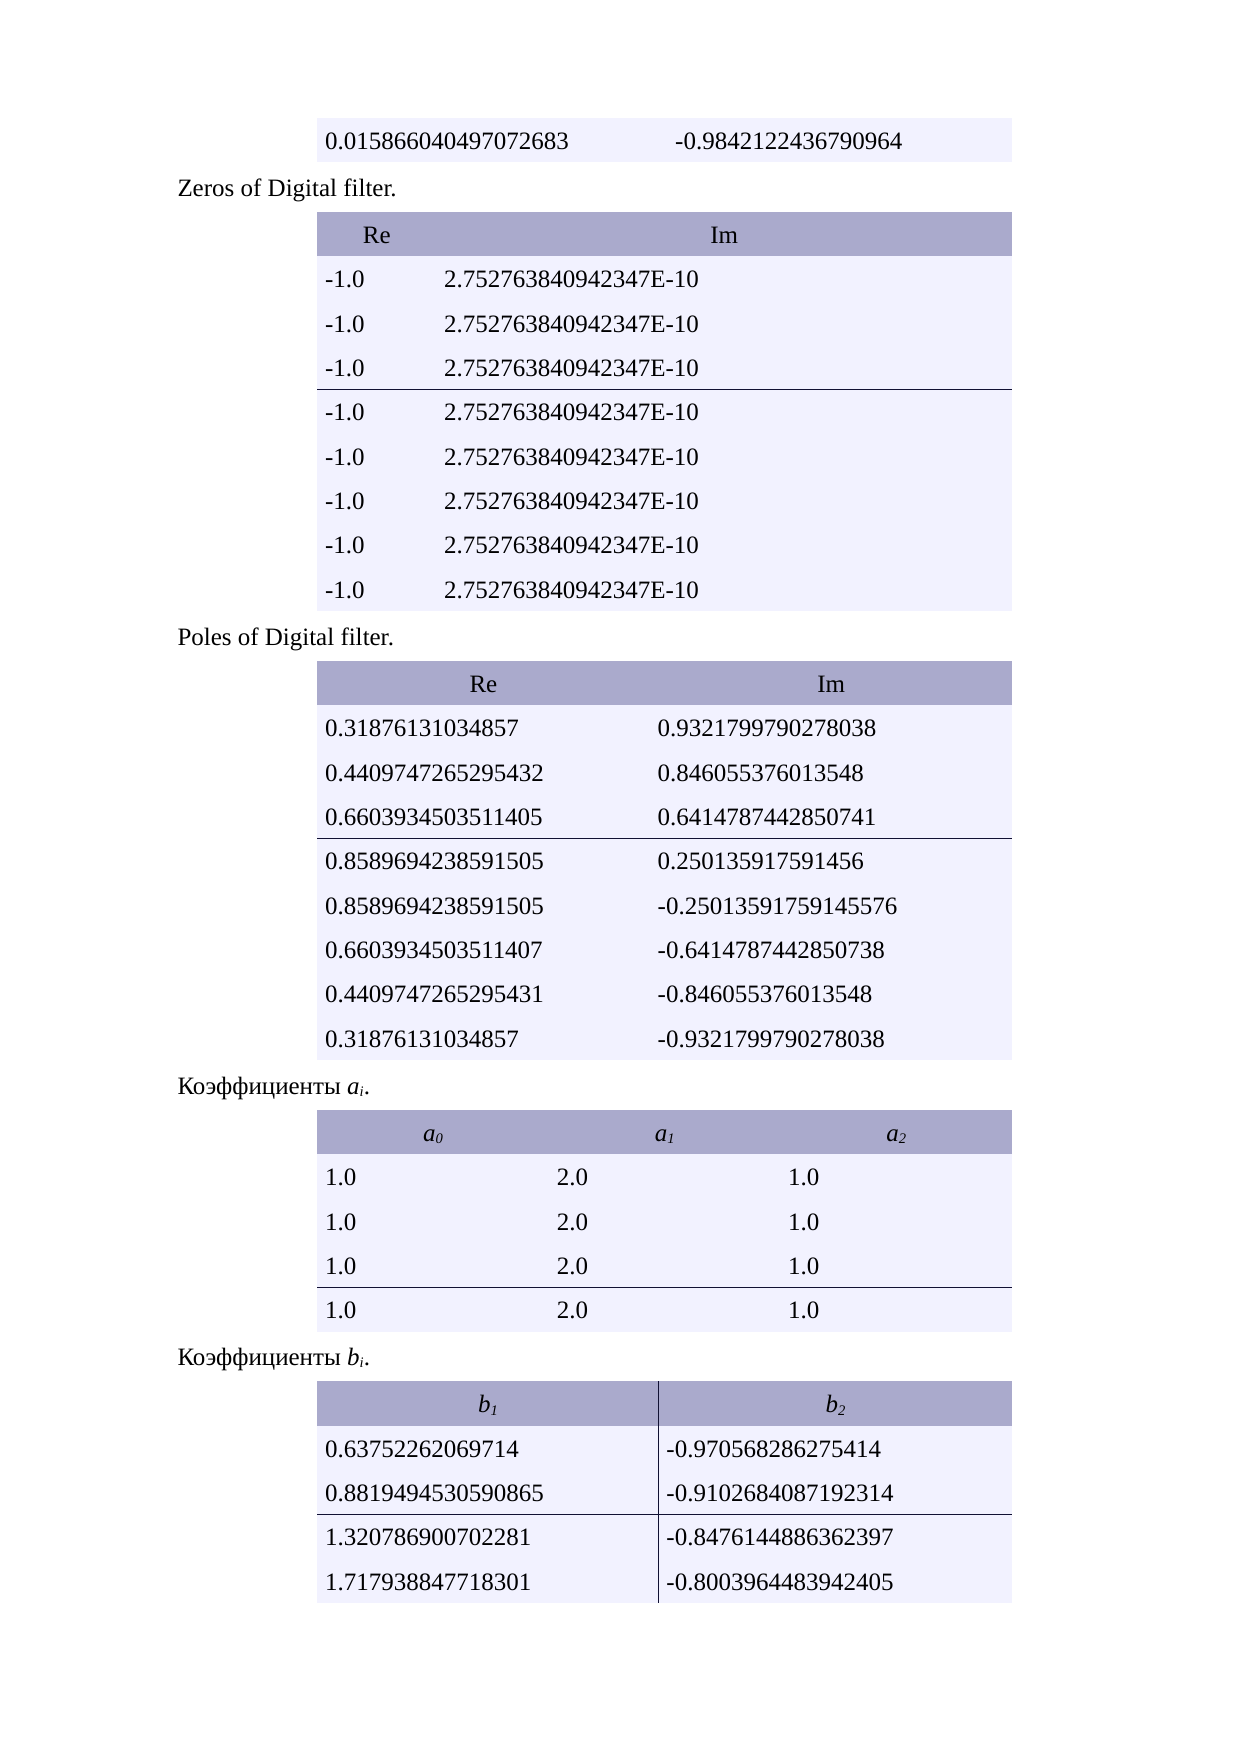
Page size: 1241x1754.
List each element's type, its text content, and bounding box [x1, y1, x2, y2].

table_cell 0.6603934503511405 [317, 794, 650, 838]
text Zeros of Digital filter. [177, 173, 1152, 202]
table_cell 2.752763840942347E-10 [436, 301, 1012, 345]
table_cell 0.8819494530590865 [317, 1470, 658, 1514]
table_cell 2.752763840942347E-10 [436, 478, 1012, 523]
text Коэффициенты bi. [177, 1342, 1152, 1371]
table_header Im [650, 661, 1012, 705]
table_cell 1.0 [317, 1243, 549, 1287]
table_header a2 [780, 1110, 1012, 1154]
table_cell -1.0 [317, 301, 436, 345]
text Poles of Digital filter. [177, 622, 1152, 651]
table_cell 0.015866040497072683 [317, 118, 667, 162]
table_cell 2.752763840942347E-10 [436, 390, 1012, 434]
table_cell 1.0 [780, 1288, 1012, 1332]
table_cell 1.717938847718301 [317, 1559, 658, 1603]
table_cell -0.8003964483942405 [659, 1559, 1012, 1603]
table_cell -1.0 [317, 523, 436, 567]
table_cell 2.0 [549, 1154, 780, 1199]
table_cell 0.4409747265295432 [317, 750, 650, 794]
table_header Im [436, 212, 1012, 256]
table_cell 1.0 [780, 1243, 1012, 1287]
table_cell -0.25013591759145576 [650, 883, 1012, 927]
table_cell 0.31876131034857 [317, 1016, 650, 1060]
table_cell 2.752763840942347E-10 [436, 256, 1012, 301]
table_header Re [317, 661, 650, 705]
table_cell 2.752763840942347E-10 [436, 345, 1012, 389]
table_header b2 [659, 1381, 1012, 1426]
table_cell 0.4409747265295431 [317, 972, 650, 1016]
table_cell 2.752763840942347E-10 [436, 567, 1012, 611]
table_cell 2.752763840942347E-10 [436, 434, 1012, 478]
table_cell 1.0 [317, 1154, 549, 1199]
table_cell 2.0 [549, 1243, 780, 1287]
table_header a1 [549, 1110, 780, 1154]
table_cell 1.320786900702281 [317, 1515, 658, 1559]
table_cell -1.0 [317, 256, 436, 301]
table_cell 1.0 [780, 1199, 1012, 1243]
table_header b1 [317, 1381, 658, 1426]
table_cell 0.9321799790278038 [650, 705, 1012, 750]
table_cell 0.250135917591456 [650, 839, 1012, 883]
table_header Re [317, 212, 436, 256]
table_cell -0.970568286275414 [659, 1426, 1012, 1470]
table_cell 2.752763840942347E-10 [436, 523, 1012, 567]
table_cell -0.6414787442850738 [650, 927, 1012, 972]
table_cell 0.31876131034857 [317, 705, 650, 750]
table_cell 1.0 [317, 1288, 549, 1332]
table_cell -0.8476144886362397 [659, 1515, 1012, 1559]
table_cell -1.0 [317, 567, 436, 611]
table_cell 0.6603934503511407 [317, 927, 650, 972]
table_cell -1.0 [317, 434, 436, 478]
table_cell -0.9842122436790964 [667, 118, 1012, 162]
table_cell 0.6414787442850741 [650, 794, 1012, 838]
table_cell -0.9321799790278038 [650, 1016, 1012, 1060]
table_cell -0.9102684087192314 [659, 1470, 1012, 1514]
table_cell 2.0 [549, 1199, 780, 1243]
table_cell 2.0 [549, 1288, 780, 1332]
table_cell -1.0 [317, 390, 436, 434]
table_cell 1.0 [780, 1154, 1012, 1199]
table_cell 0.846055376013548 [650, 750, 1012, 794]
table_cell 0.8589694238591505 [317, 839, 650, 883]
table_header a0 [317, 1110, 549, 1154]
text Коэффициенты ai. [177, 1071, 1152, 1099]
table_cell 0.8589694238591505 [317, 883, 650, 927]
table_cell 1.0 [317, 1199, 549, 1243]
table_cell -1.0 [317, 345, 436, 389]
table_cell -1.0 [317, 478, 436, 523]
table_cell 0.63752262069714 [317, 1426, 658, 1470]
table_cell -0.846055376013548 [650, 972, 1012, 1016]
